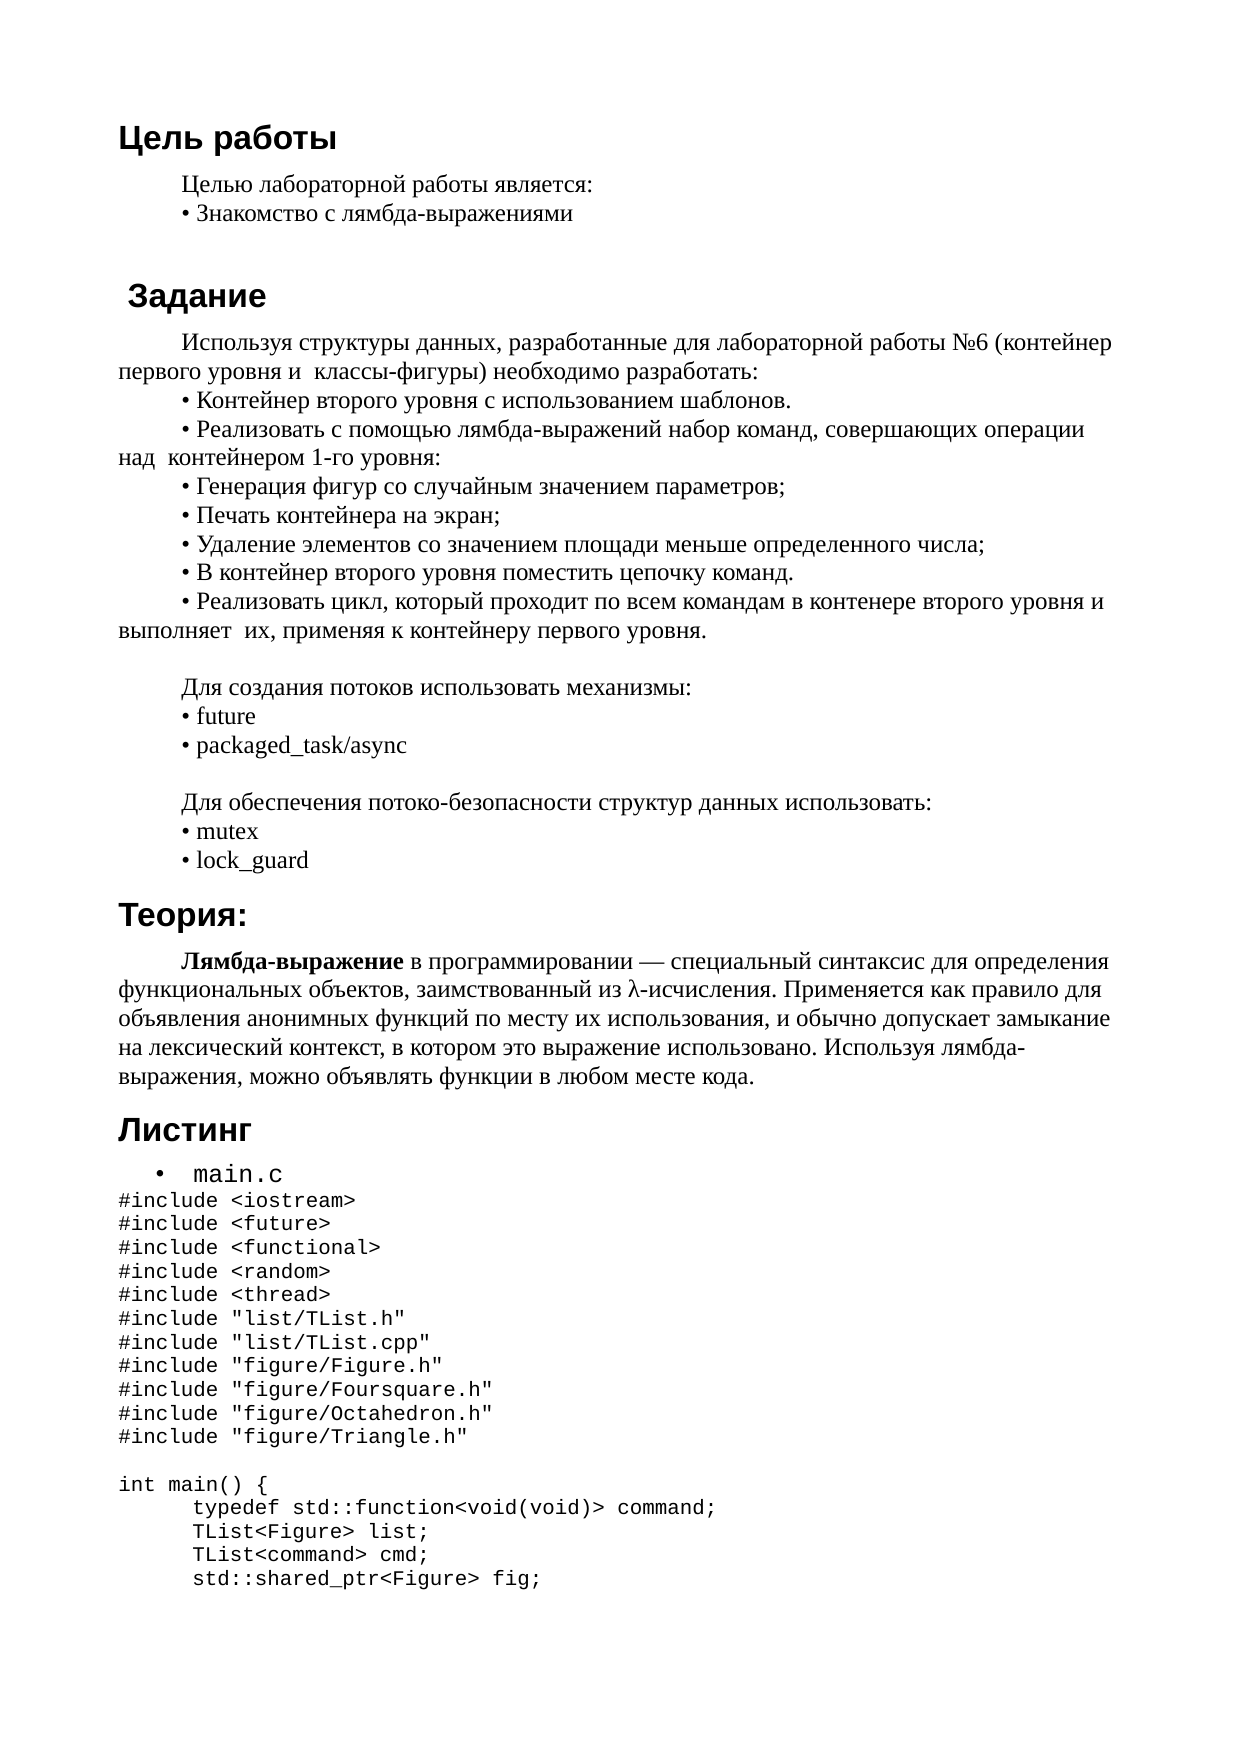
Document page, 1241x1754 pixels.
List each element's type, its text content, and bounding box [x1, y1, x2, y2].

text • mutex [118, 816, 1122, 845]
text int main() { [118, 1473, 1122, 1497]
text • packaged_task/async [118, 730, 1122, 759]
subtitle Теория: [118, 894, 1122, 933]
subtitle Листинг [118, 1110, 1122, 1149]
text #include <future> [118, 1213, 1122, 1237]
text • Знакомство с лямбда-выражениями [118, 198, 1122, 227]
text • Генерация фигур со случайным значением параметров; [118, 471, 1122, 500]
subtitle Цель работы [118, 118, 1122, 157]
text Используя структуры данных, разработанные для лабораторной работы №6 (контейнер первого уровня и классы-фигуры) необходимо разработать: [118, 327, 1122, 385]
text std::shared_ptr<Figure> fig; [118, 1568, 1122, 1592]
text Целью лабораторной работы является: [118, 169, 1122, 198]
text #include "figure/Triangle.h" [118, 1426, 1122, 1450]
text TList<command> cmd; [118, 1544, 1122, 1568]
text • lock_guard [118, 845, 1122, 874]
text #include "list/TList.h" [118, 1308, 1122, 1332]
text typedef std::function<void(void)> command; [118, 1497, 1122, 1521]
text #include "figure/Octahedron.h" [118, 1403, 1122, 1426]
text Лямбда-выражение в программировании — специальный синтаксис для определения функциональных объектов, заимствованный из λ-исчисления. Применяется как правило для объявления анонимных функций по месту их использования, и обычно допускает замыкание на лексический контекст, в котором это выражение использовано. Используя лямбда-выражения, можно объявлять функции в любом месте кода. [118, 946, 1122, 1089]
text • Удаление элементов со значением площади меньше определенного числа; [118, 529, 1122, 557]
text • Реализовать цикл, который проходит по всем командам в контенере второго уровня и выполняет их, применяя к контейнеру первого уровня. [118, 586, 1122, 644]
text Для обеспечения потоко-безопасности структур данных использовать: [118, 787, 1122, 816]
text • future [118, 701, 1122, 730]
text Для создания потоков использовать механизмы: [118, 672, 1122, 701]
text #include "list/TList.cpp" [118, 1332, 1122, 1355]
text • Контейнер второго уровня с использованием шаблонов. [118, 385, 1122, 414]
text #include <random> [118, 1261, 1122, 1284]
text #include <functional> [118, 1237, 1122, 1261]
text #include <iostream> [118, 1190, 1122, 1213]
subtitle Задание [118, 276, 1122, 315]
text • Печать контейнера на экран; [118, 500, 1122, 529]
list main.c [156, 1161, 1122, 1190]
text #include "figure/Foursquare.h" [118, 1379, 1122, 1403]
text #include <thread> [118, 1284, 1122, 1308]
text • В контейнер второго уровня поместить цепочку команд. [118, 557, 1122, 586]
text TList<Figure> list; [118, 1521, 1122, 1544]
text #include "figure/Figure.h" [118, 1355, 1122, 1379]
text • Реализовать с помощью лямбда-выражений набор команд, совершающих операции над контейнером 1-го уровня: [118, 414, 1122, 471]
